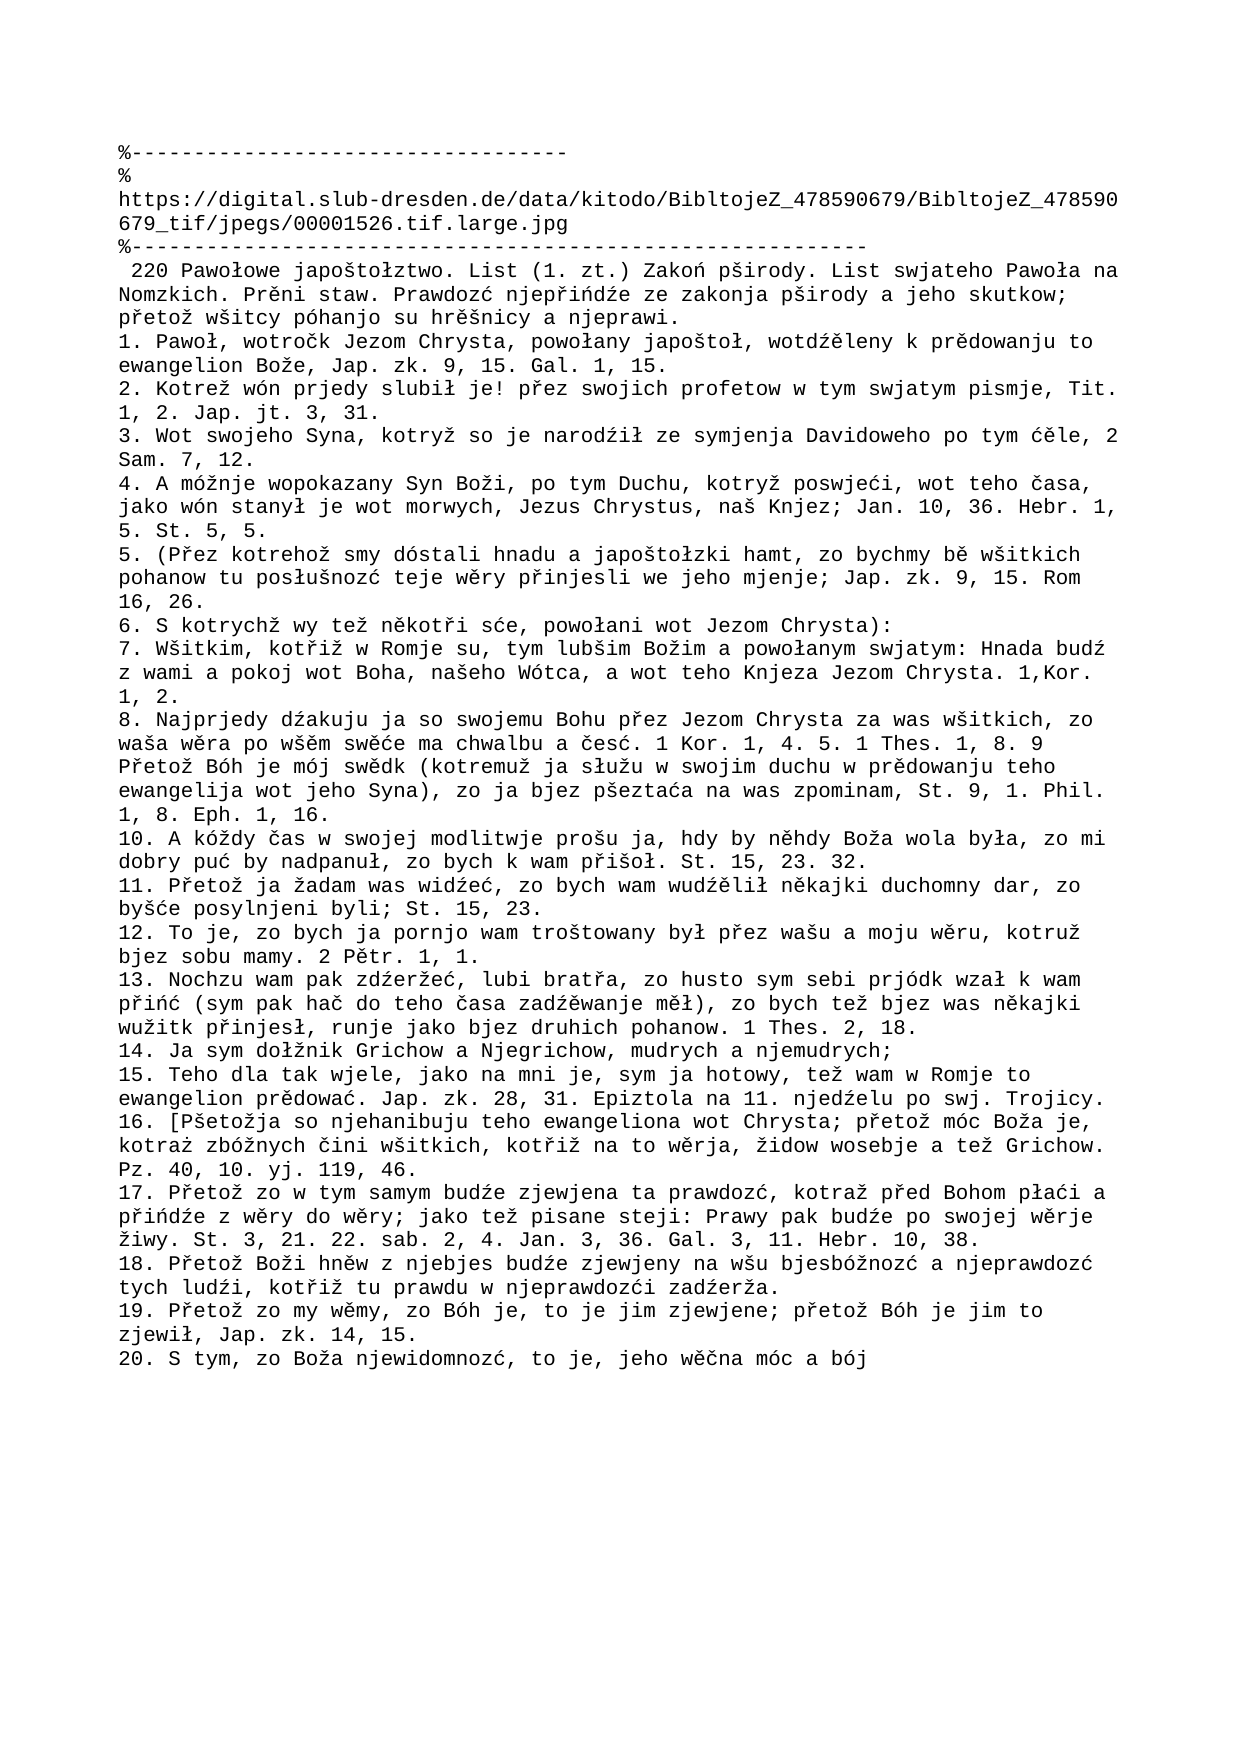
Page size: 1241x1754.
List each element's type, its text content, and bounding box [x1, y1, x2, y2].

text 2. Kotrež wón prjedy slubił je! přez swojich profetow w tym swjatym pismje, Tit. 1, 2. Jap. jt. 3, 31. [118, 378, 1122, 426]
text 6. S kotrychž wy tež někotři sće, powołani wot Jezom Chrysta): [118, 615, 1122, 638]
text 13. Nochzu wam pak zdźeržeć, lubi bratřa, zo husto sym sebi prjódk wzał k wam přińć (sym pak hač do teho časa zadźěwanje měł), zo bych tež bjez was někajki wužitk přinjesł, runje jako bjez druhich pohanow. 1 Thes. 2, 18. [118, 969, 1122, 1040]
text 17. Přetož zo w tym samym budźe zjewjena ta prawdozć, kotraž před Bohom płaći a přińdźe z wěry do wěry; jako tež pisane steji: Prawy pak budźe po swojej wěrje žiwy. St. 3, 21. 22. sab. 2, 4. Jan. 3, 36. Gal. 3, 11. Hebr. 10, 38. [118, 1182, 1122, 1253]
text 8. Najprjedy dźakuju ja so swojemu Bohu přez Jezom Chrysta za was wšitkich, zo waša wěra po wšěm swěće ma chwalbu a česć. 1 Kor. 1, 4. 5. 1 Thes. 1, 8. 9 Přetož Bóh je mój swědk (kotremuž ja słužu w swojim duchu w prědowanju teho ewangelija wot jeho Syna), zo ja bjez pšeztaća na was zpominam, St. 9, 1. Phil. 1, 8. Eph. 1, 16. [118, 709, 1122, 827]
text 220 Pawołowe japoštołztwo. List (1. zt.) Zakoń pširody. List swjateho Pawoła na Nomzkich. Prěni staw. Prawdozć njepřińdźe ze zakonja pširody a jeho skutkow; přetož wšitcy póhanjo su hrěšnicy a njeprawi. [118, 260, 1122, 331]
text 20. S tym, zo Boža njewidomnozć, to je, jeho wěčna móc a bój [118, 1348, 1122, 1371]
text 10. A kóždy čas w swojej modlitwje prošu ja, hdy by něhdy Boža wola była, zo mi dobry puć by nadpanuł, zo bych k wam přišoł. St. 15, 23. 32. [118, 827, 1122, 875]
text 18. Přetož Boži hněw z njebjes budźe zjewjeny na wšu bjesbóžnozć a njeprawdozć tych ludźi, kotřiž tu prawdu w njeprawdozći zadźerža. [118, 1253, 1122, 1300]
text %----------------------------------- [118, 142, 1122, 165]
text % https://digital.slub-dresden.de/data/kitodo/BibltojeZ_478590679/BibltojeZ_478590679_tif/jpegs/00001526.tif.large.jpg [118, 165, 1122, 236]
text 16. [Pšetožja so njehanibuju teho ewangeliona wot Chrysta; přetož móc Boža je, kotraż zbóžnych čini wšitkich, kotřiž na to wěrja, židow wosebje a tež Grichow. Pz. 40, 10. yj. 119, 46. [118, 1111, 1122, 1182]
text 15. Teho dla tak wjele, jako na mni je, sym ja hotowy, tež wam w Romje to ewangelion prědować. Jap. zk. 28, 31. Epiztola na 11. njedźelu po swj. Trojicy. [118, 1064, 1122, 1111]
text 11. Přetož ja žadam was widźeć, zo bych wam wudźělił někajki duchomny dar, zo byšće posylnjeni byli; St. 15, 23. [118, 875, 1122, 922]
text 4. A móžnje wopokazany Syn Boži, po tym Duchu, kotryž poswjeći, wot teho časa, jako wón stanył je wot morwych, Jezus Chrystus, naš Knjez; Jan. 10, 36. Hebr. 1, 5. St. 5, 5. [118, 473, 1122, 544]
text 1. Pawoł, wotročk Jezom Chrysta, powołany japoštoł, wotdźěleny k prědowanju to ewangelion Bože, Jap. zk. 9, 15. Gal. 1, 15. [118, 331, 1122, 378]
text 19. Přetož zo my wěmy, zo Bóh je, to je jim zjewjene; přetož Bóh je jim to zjewił, Jap. zk. 14, 15. [118, 1300, 1122, 1348]
text 3. Wot swojeho Syna, kotryž so je narodźił ze symjenja Davidoweho po tym ćěle, 2 Sam. 7, 12. [118, 426, 1122, 473]
text 5. (Přez kotrehož smy dóstali hnadu a japoštołzki hamt, zo bychmy bě wšitkich pohanow tu posłušnozć teje wěry přinjesli we jeho mjenje; Jap. zk. 9, 15. Rom 16, 26. [118, 544, 1122, 615]
text 7. Wšitkim, kotřiž w Romje su, tym lubšim Božim a powołanym swjatym: Hnada budź z wami a pokoj wot Boha, našeho Wótca, a wot teho Knjeza Jezom Chrysta. 1,Kor. 1, 2. [118, 638, 1122, 709]
text 12. To je, zo bych ja pornjo wam troštowany był přez wašu a moju wěru, kotruž bjez sobu mamy. 2 Pětr. 1, 1. [118, 922, 1122, 969]
text 14. Ja sym dołžnik Grichow a Njegrichow, mudrych a njemudrych; [118, 1040, 1122, 1064]
text %----------------------------------------------------------- [118, 236, 1122, 260]
